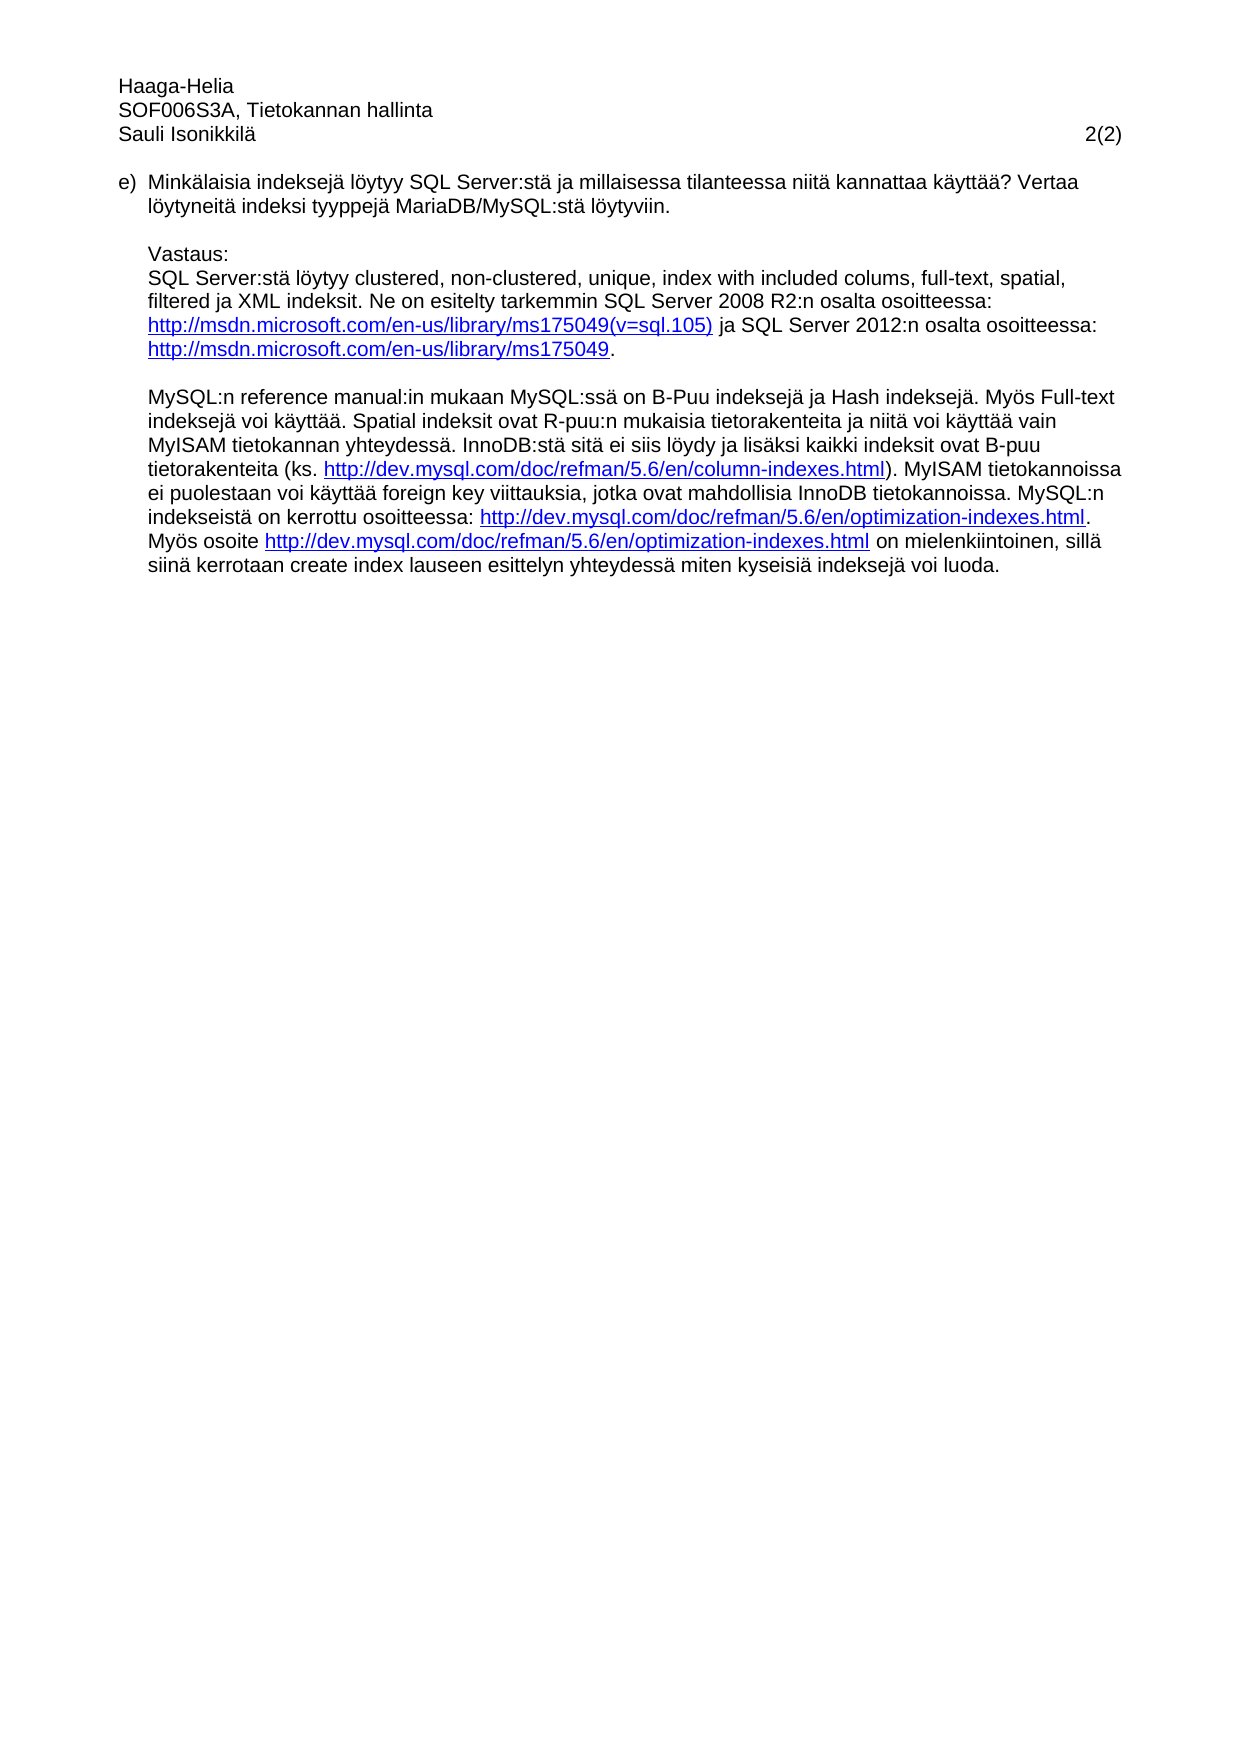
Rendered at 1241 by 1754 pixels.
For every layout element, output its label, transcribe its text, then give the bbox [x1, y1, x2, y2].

text e) Minkälaisia indeksejä löytyy SQL Server:stä ja millaisessa tilanteessa niitä kannattaa käyttää? Vertaa löytyneitä indeksi tyyppejä MariaDB/MySQL:stä löytyviin. Vastaus: SQL Server:stä löytyy clustered, non-clustered, unique, index with included colums, full-text, spatial, filtered ja XML indeksit. Ne on esitelty tarkemmin SQL Server 2008 R2:n osalta osoitteessa: http://msdn.microsoft.com/en-us/library/ms175049(v=sql.105) ja SQL Server 2012:n osalta osoitteessa: http://msdn.microsoft.com/en-us/library/ms175049. MySQL:n reference manual:in mukaan MySQL:ssä on B-Puu indeksejä ja Hash indeksejä. Myös Full-text indeksejä voi käyttää. Spatial indeksit ovat R-puu:n mukaisia tietorakenteita ja niitä voi käyttää vain MyISAM tietokannan yhteydessä. InnoDB:stä sitä ei siis löydy ja lisäksi kaikki indeksit ovat B-puu tietorakenteita (ks. http://dev.mysql.com/doc/refman/5.6/en/column-indexes.html). MyISAM tietokannoissa ei puolestaan voi käyttää foreign key viittauksia, jotka ovat mahdollisia InnoDB tietokannoissa. MySQL:n indekseistä on kerrottu osoitteessa: http://dev.mysql.com/doc/refman/5.6/en/optimization-indexes.html. Myös osoite http://dev.mysql.com/doc/refman/5.6/en/optimization-indexes.html on mielenkiintoinen, sillä siinä kerrotaan create index lauseen esittelyn yhteydessä miten kyseisiä indeksejä voi luoda. [118, 169, 1122, 577]
